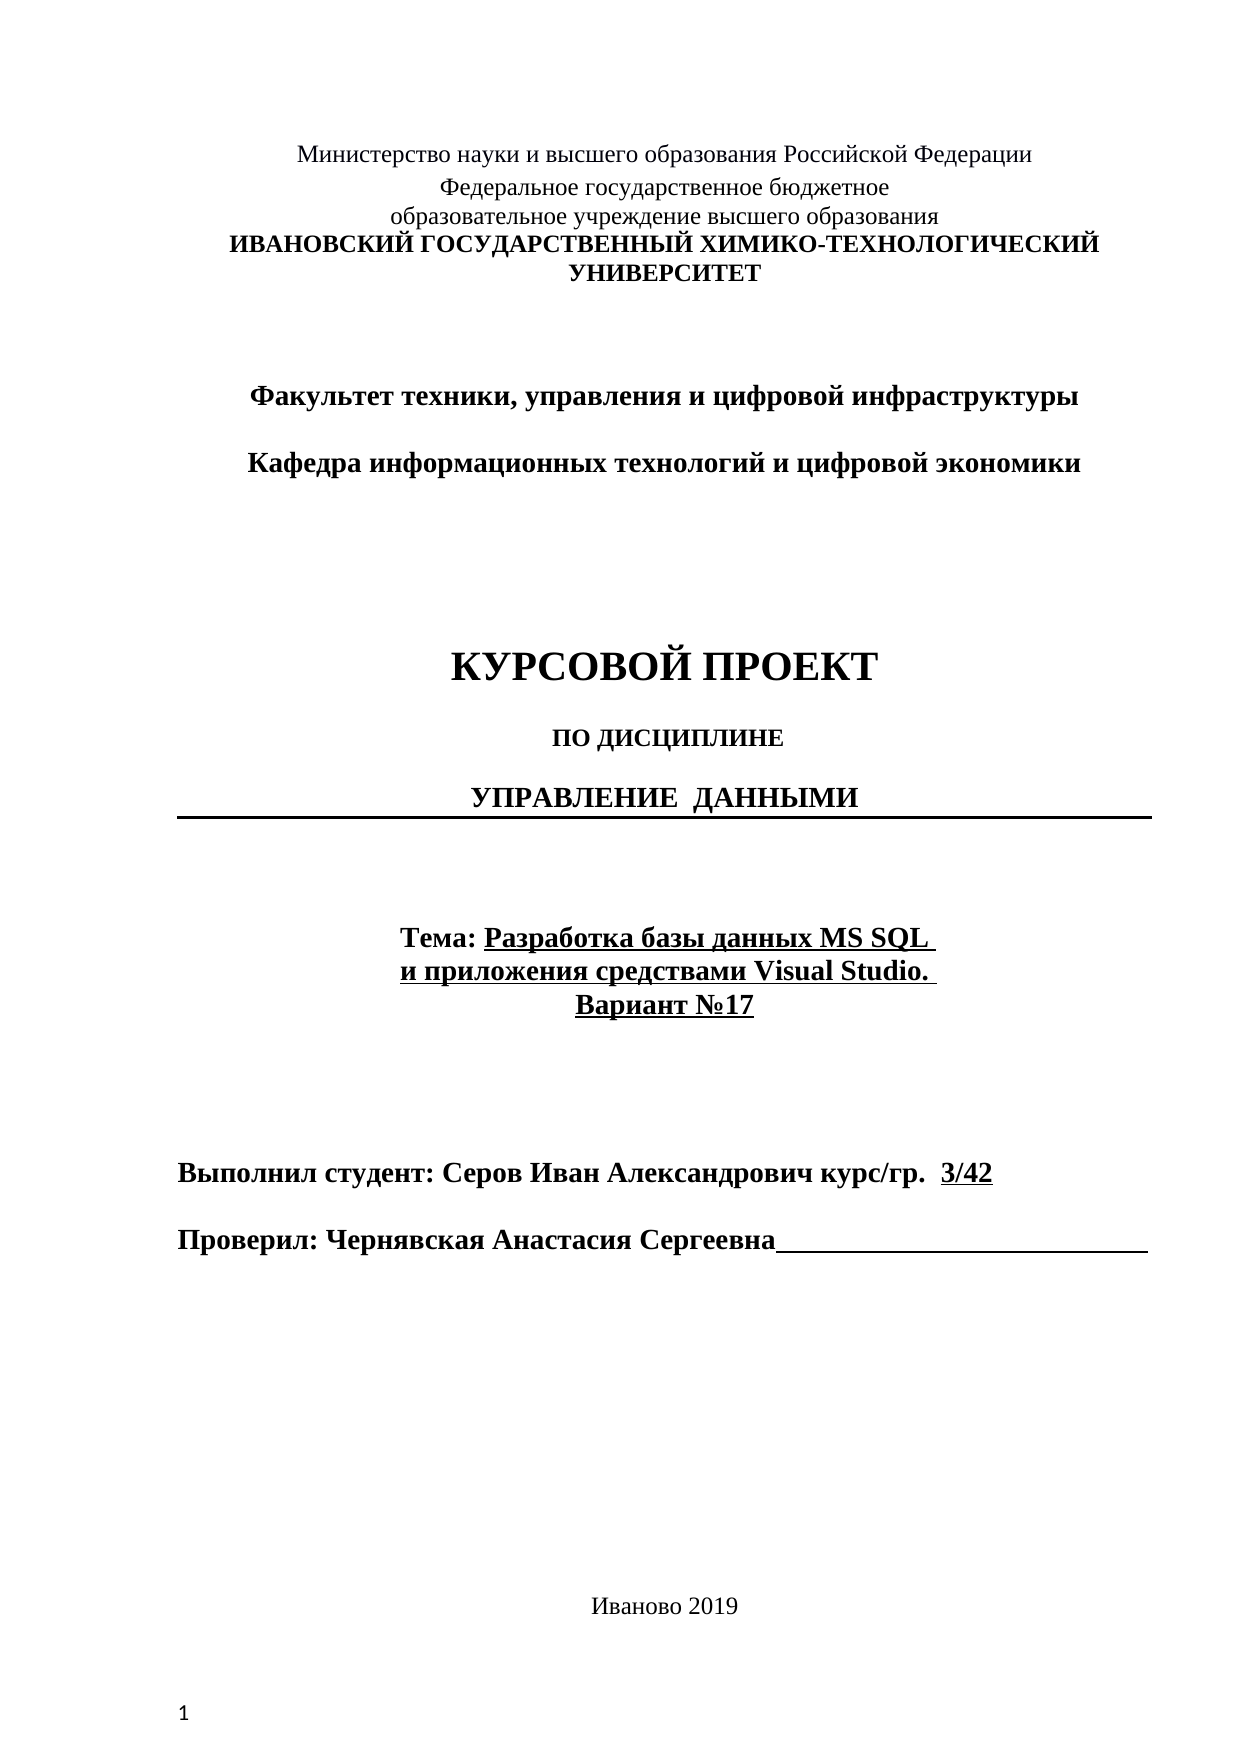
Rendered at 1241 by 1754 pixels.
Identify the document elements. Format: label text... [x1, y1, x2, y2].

text и приложения средствами Visual Studio. [177, 953, 1152, 987]
text УПРАВЛЕНИЕ ДАННЫМИ [177, 781, 1152, 816]
text Проверил: Чернявская Анастасия Сергеевна [177, 1222, 1152, 1255]
text Вариант №17 [177, 987, 1152, 1021]
text Иваново 2019 [177, 1591, 1152, 1619]
subtitle Министерство науки и высшего образования Российской Федерации [177, 139, 1152, 168]
text Выполнил студент: Серов Иван Александрович курс/гр. 3/42 [177, 1155, 1152, 1188]
text образовательное учреждение высшего образования [177, 201, 1152, 229]
text Федеральное государственное бюджетное [177, 172, 1152, 201]
text ПО ДИСЦИПЛИНЕ [177, 723, 1152, 752]
text Тема: Разработка базы данных MS SQL [177, 920, 1152, 953]
text Факультет техники, управления и цифровой инфраструктуры [177, 378, 1152, 412]
text КУРСОВОЙ ПРОЕКТ [177, 642, 1152, 689]
text Кафедра информационных технологий и цифровой экономики [177, 445, 1152, 479]
text ИВАНОВСКИЙ ГОСУДАРСТВЕННЫЙ ХИМИКО-ТЕХНОЛОГИЧЕСКИЙ УНИВЕРСИТЕТ [177, 229, 1152, 287]
